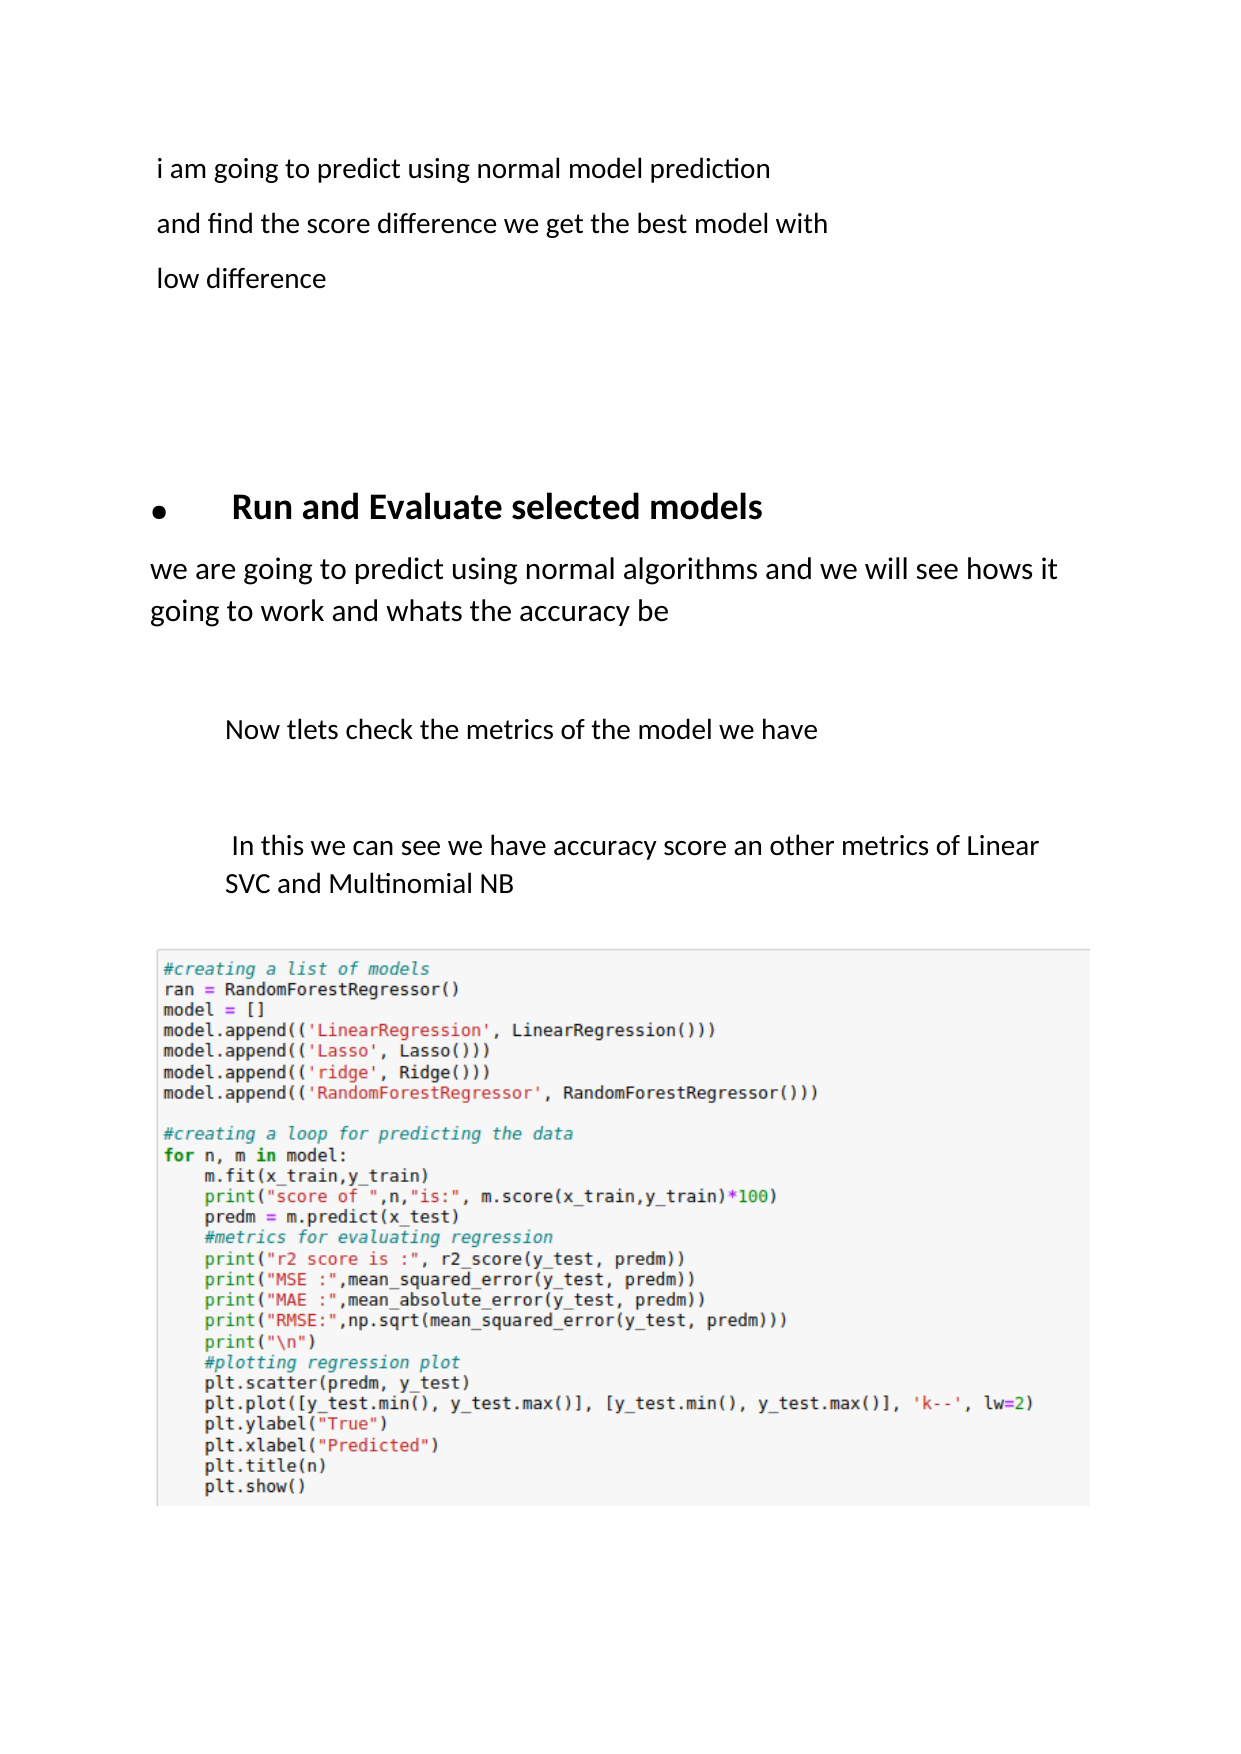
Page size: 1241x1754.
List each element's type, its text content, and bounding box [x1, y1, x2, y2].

text i am going to predict using normal model prediction [150, 150, 1090, 186]
picture [150, 942, 1091, 1506]
list Now tlets check the metrics of the model we have [225, 711, 1090, 747]
text low difference [150, 260, 1090, 296]
list In this we can see we have accuracy score an other metrics of Linear SVC and Multinomial NB [187, 827, 1090, 901]
text and find the score difference we get the best model with [150, 205, 1090, 241]
list Run and Evaluate selected models [150, 483, 1090, 529]
list we are going to predict using normal algorithms and we will see hows it going to work and whats the accuracy be [150, 549, 1090, 629]
